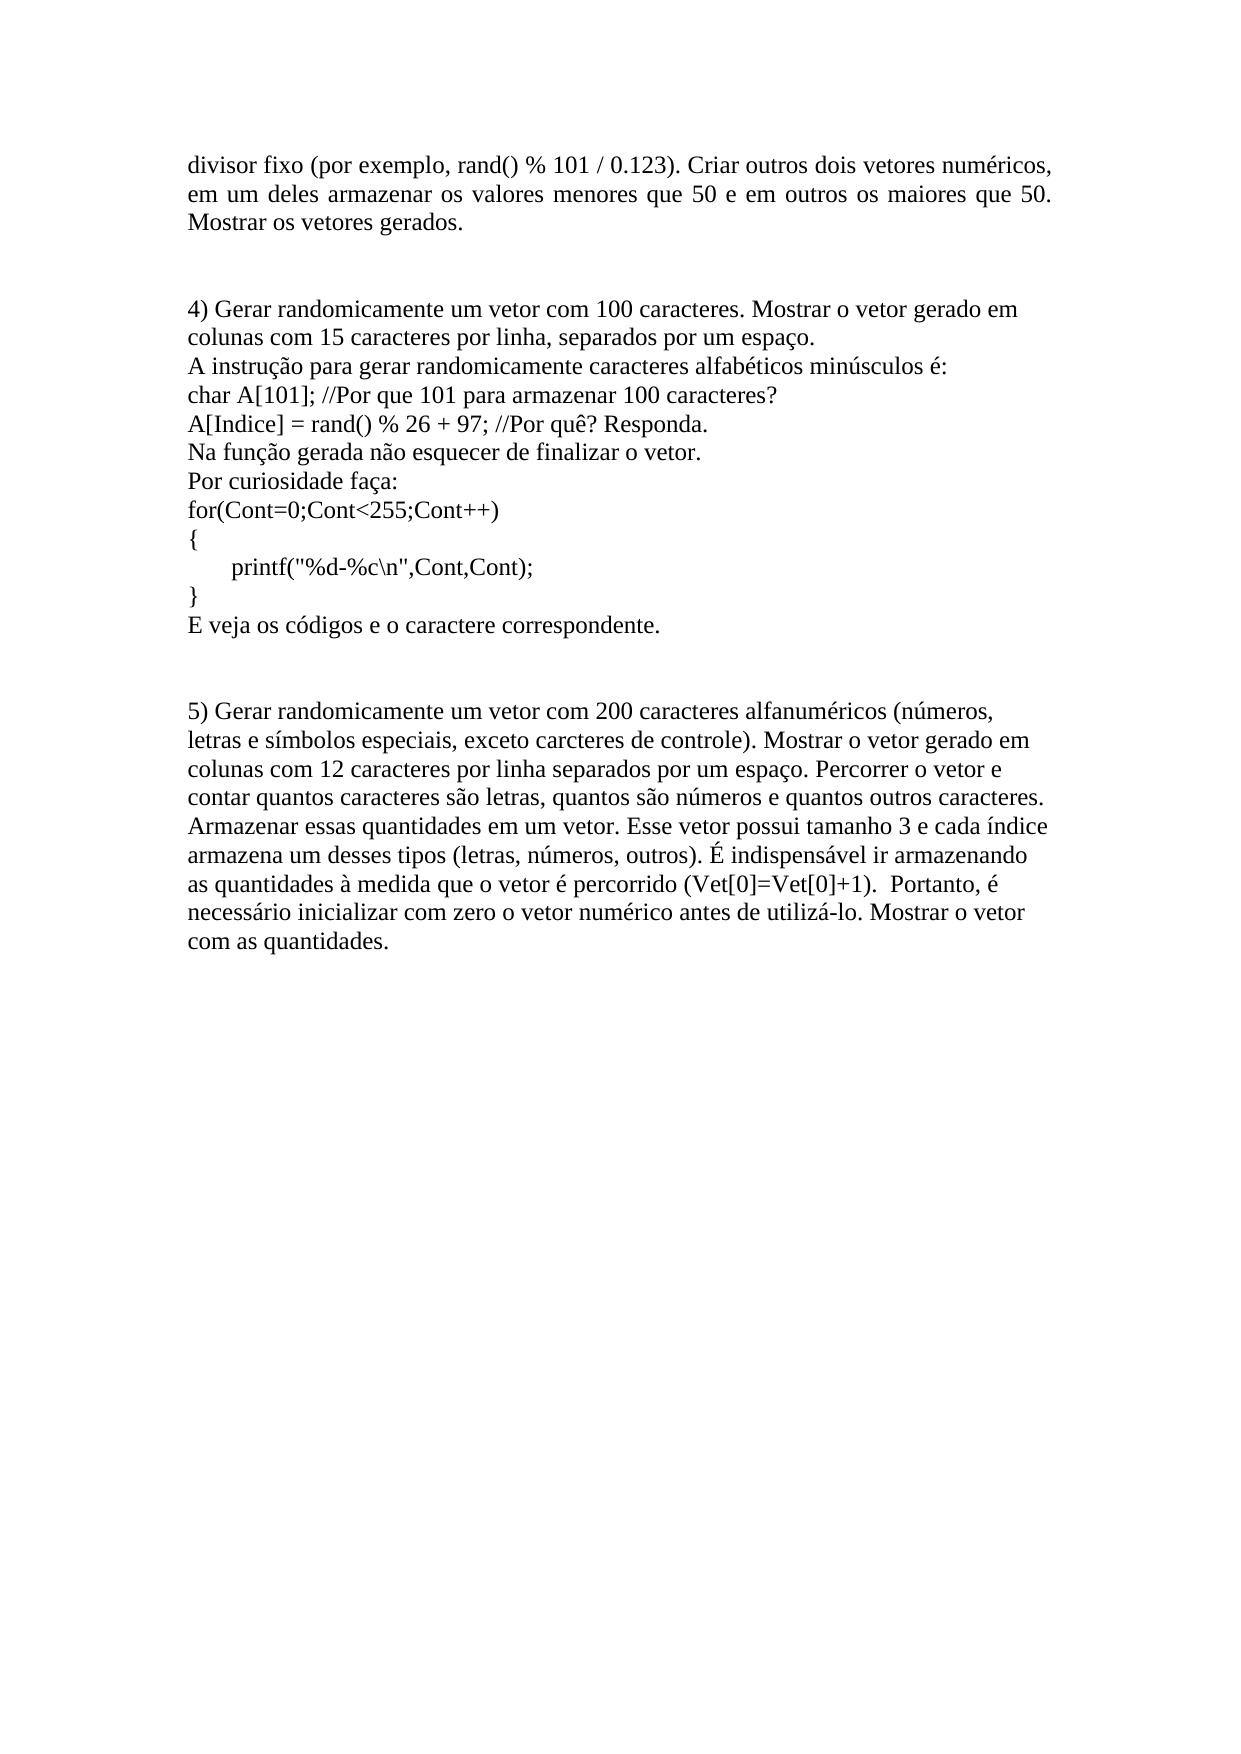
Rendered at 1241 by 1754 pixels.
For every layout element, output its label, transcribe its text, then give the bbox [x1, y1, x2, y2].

text A[Indice] = rand() % 26 + 97; //Por quê? Responda. [187, 409, 1053, 437]
text A instrução para gerar randomicamente caracteres alfabéticos minúsculos é: [187, 351, 1053, 380]
text divisor fixo (por exemplo, rand() % 101 / 0.123). Criar outros dois vetores numéricos, em um deles armazenar os valores menores que 50 e em outros os maiores que 50. Mostrar os vetores gerados. [187, 150, 1053, 236]
text E veja os códigos e o caractere correspondente. [187, 610, 1053, 639]
text printf("%d-%c\n",Cont,Cont); [187, 552, 1053, 581]
text Na função gerada não esquecer de finalizar o vetor. [187, 437, 1053, 466]
text char A[101]; //Por que 101 para armazenar 100 caracteres? [187, 380, 1053, 409]
text for(Cont=0;Cont<255;Cont++) [187, 495, 1053, 524]
text Por curiosidade faça: [187, 466, 1053, 495]
text 4) Gerar randomicamente um vetor com 100 caracteres. Mostrar o vetor gerado em colunas com 15 caracteres por linha, separados por um espaço. [187, 294, 1053, 351]
text 5) Gerar randomicamente um vetor com 200 caracteres alfanuméricos (números, letras e símbolos especiais, exceto carcteres de controle). Mostrar o vetor gerado em colunas com 12 caracteres por linha separados por um espaço. Percorrer o vetor e contar quantos caracteres são letras, quantos são números e quantos outros caracteres. Armazenar essas quantidades em um vetor. Esse vetor possui tamanho 3 e cada índice armazena um desses tipos (letras, números, outros). É indispensável ir armazenando as quantidades à medida que o vetor é percorrido (Vet[0]=Vet[0]+1). Portanto, é necessário inicializar com zero o vetor numérico antes de utilizá-lo. Mostrar o vetor com as quantidades. [187, 696, 1053, 955]
text } [187, 581, 1053, 610]
text { [187, 524, 1053, 552]
